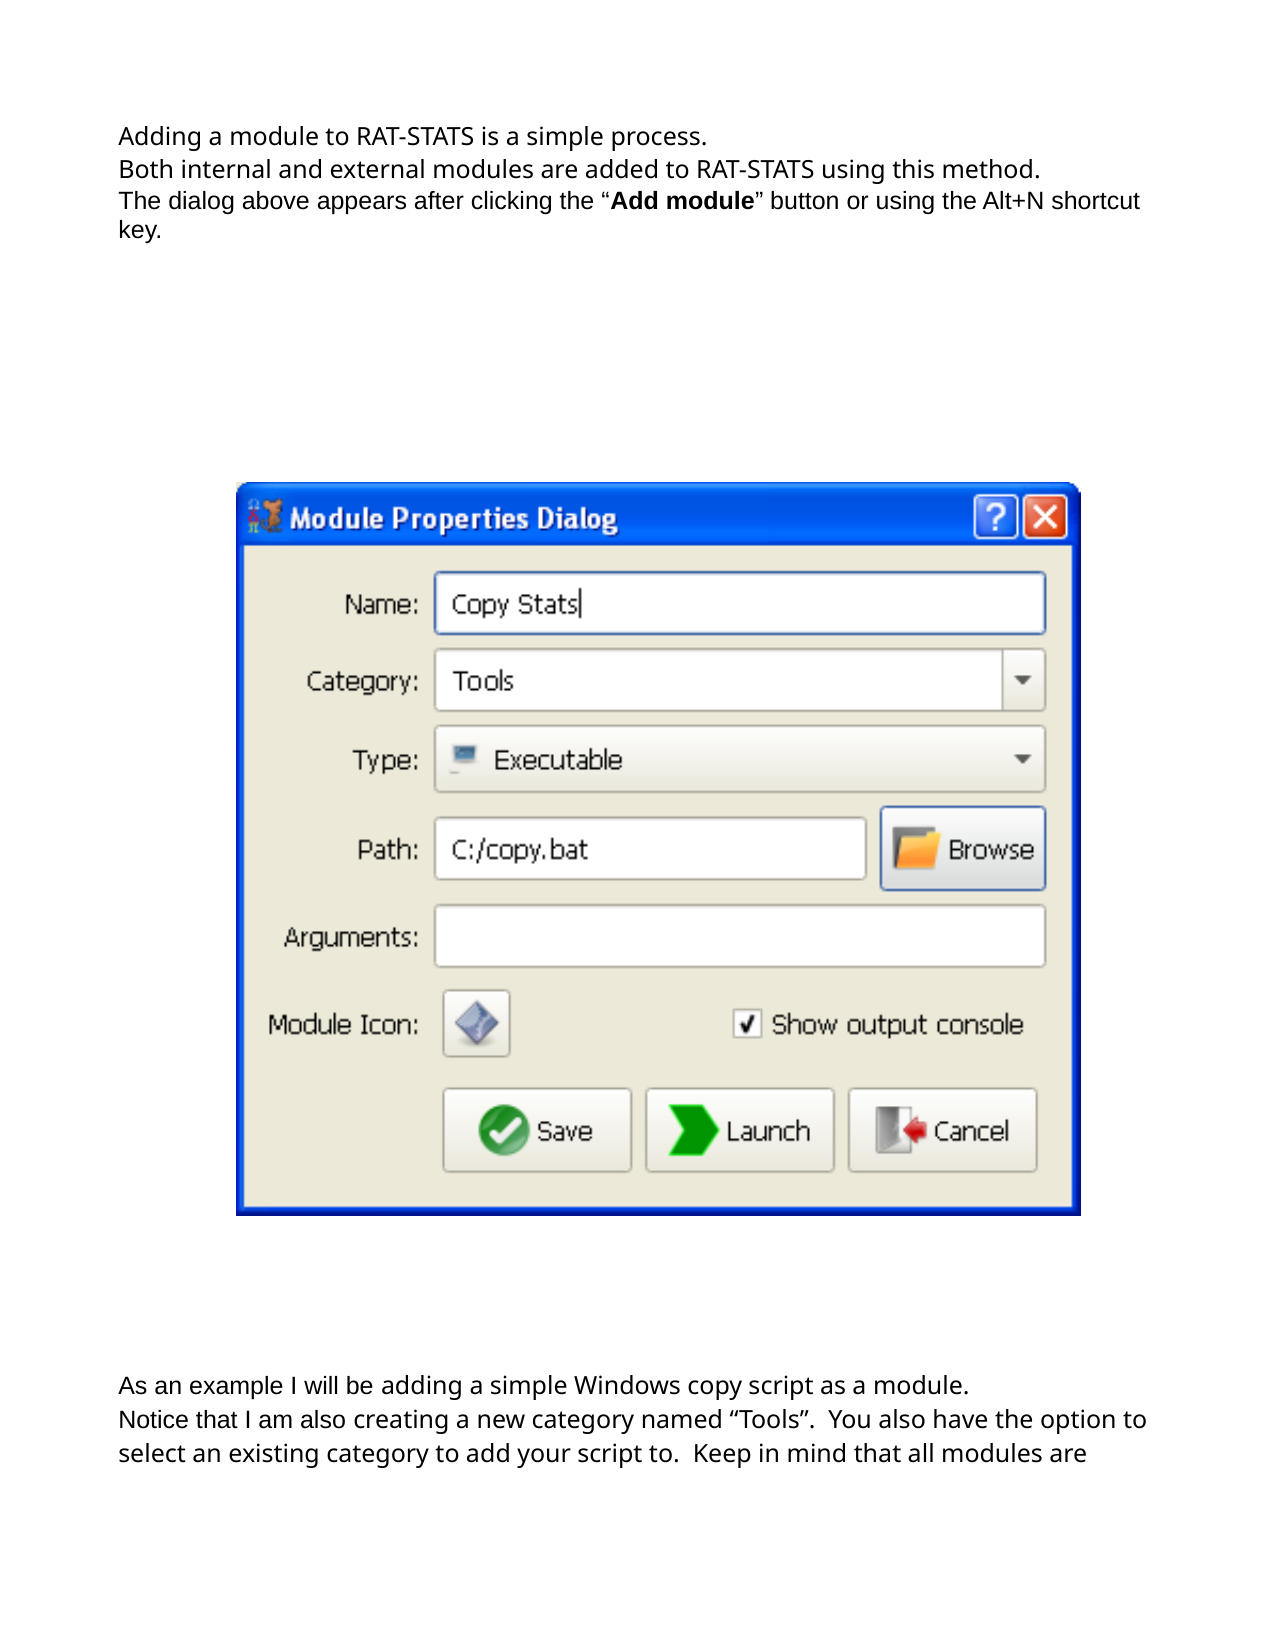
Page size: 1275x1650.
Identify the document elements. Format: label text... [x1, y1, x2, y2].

text Notice that I am also creating a new category named “Tools”. You also have the option to select an existing category to add your script to. Keep in mind that all modules are [118, 1402, 1157, 1470]
text Adding a module to RAT-STATS is a simple process. [118, 118, 1157, 152]
text As an example I will be adding a simple Windows copy script as a module. [118, 1368, 1157, 1402]
text Both internal and external modules are added to RAT-STATS using this method. [118, 152, 1157, 186]
picture [236, 482, 1081, 1216]
text The dialog above appears after clicking the “Add module” button or using the Alt+N shortcut key. [118, 186, 1157, 244]
